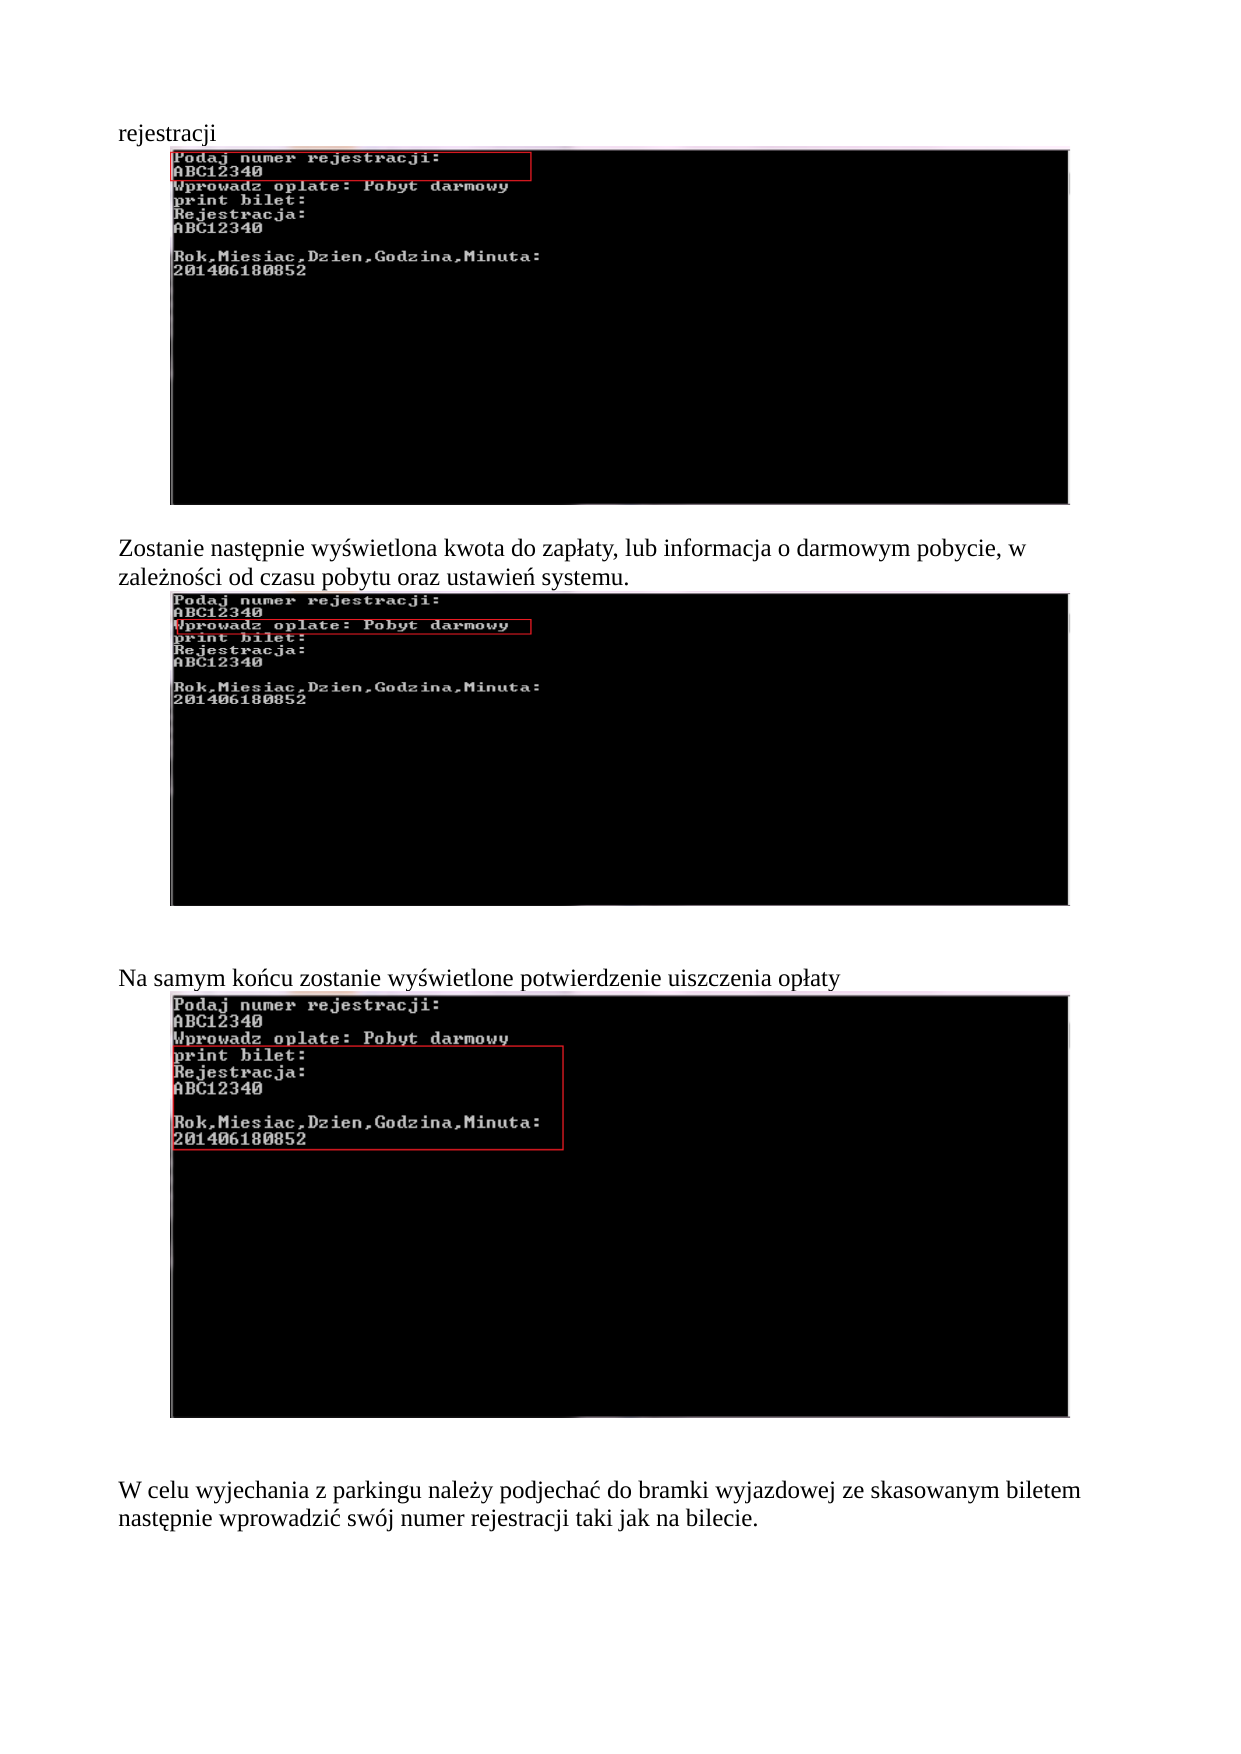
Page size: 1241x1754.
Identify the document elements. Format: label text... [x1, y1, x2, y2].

list Zostanie następnie wyświetlona kwota do zapłaty, lub informacja o darmowym pobycie, w zależności od czasu pobytu oraz ustawień systemu. [118, 533, 1122, 591]
list W celu wyjechania z parkingu należy podjechać do bramki wyjazdowej ze skasowanym biletem następnie wprowadzić swój numer rejestracji taki jak na bilecie. [118, 1475, 1122, 1532]
picture [170, 991, 1071, 1418]
picture [170, 146, 1071, 505]
list Na samym końcu zostanie wyświetlone potwierdzenie uiszczenia opłaty [118, 963, 1122, 992]
picture [170, 591, 1071, 906]
list rejestracji [118, 118, 1122, 147]
